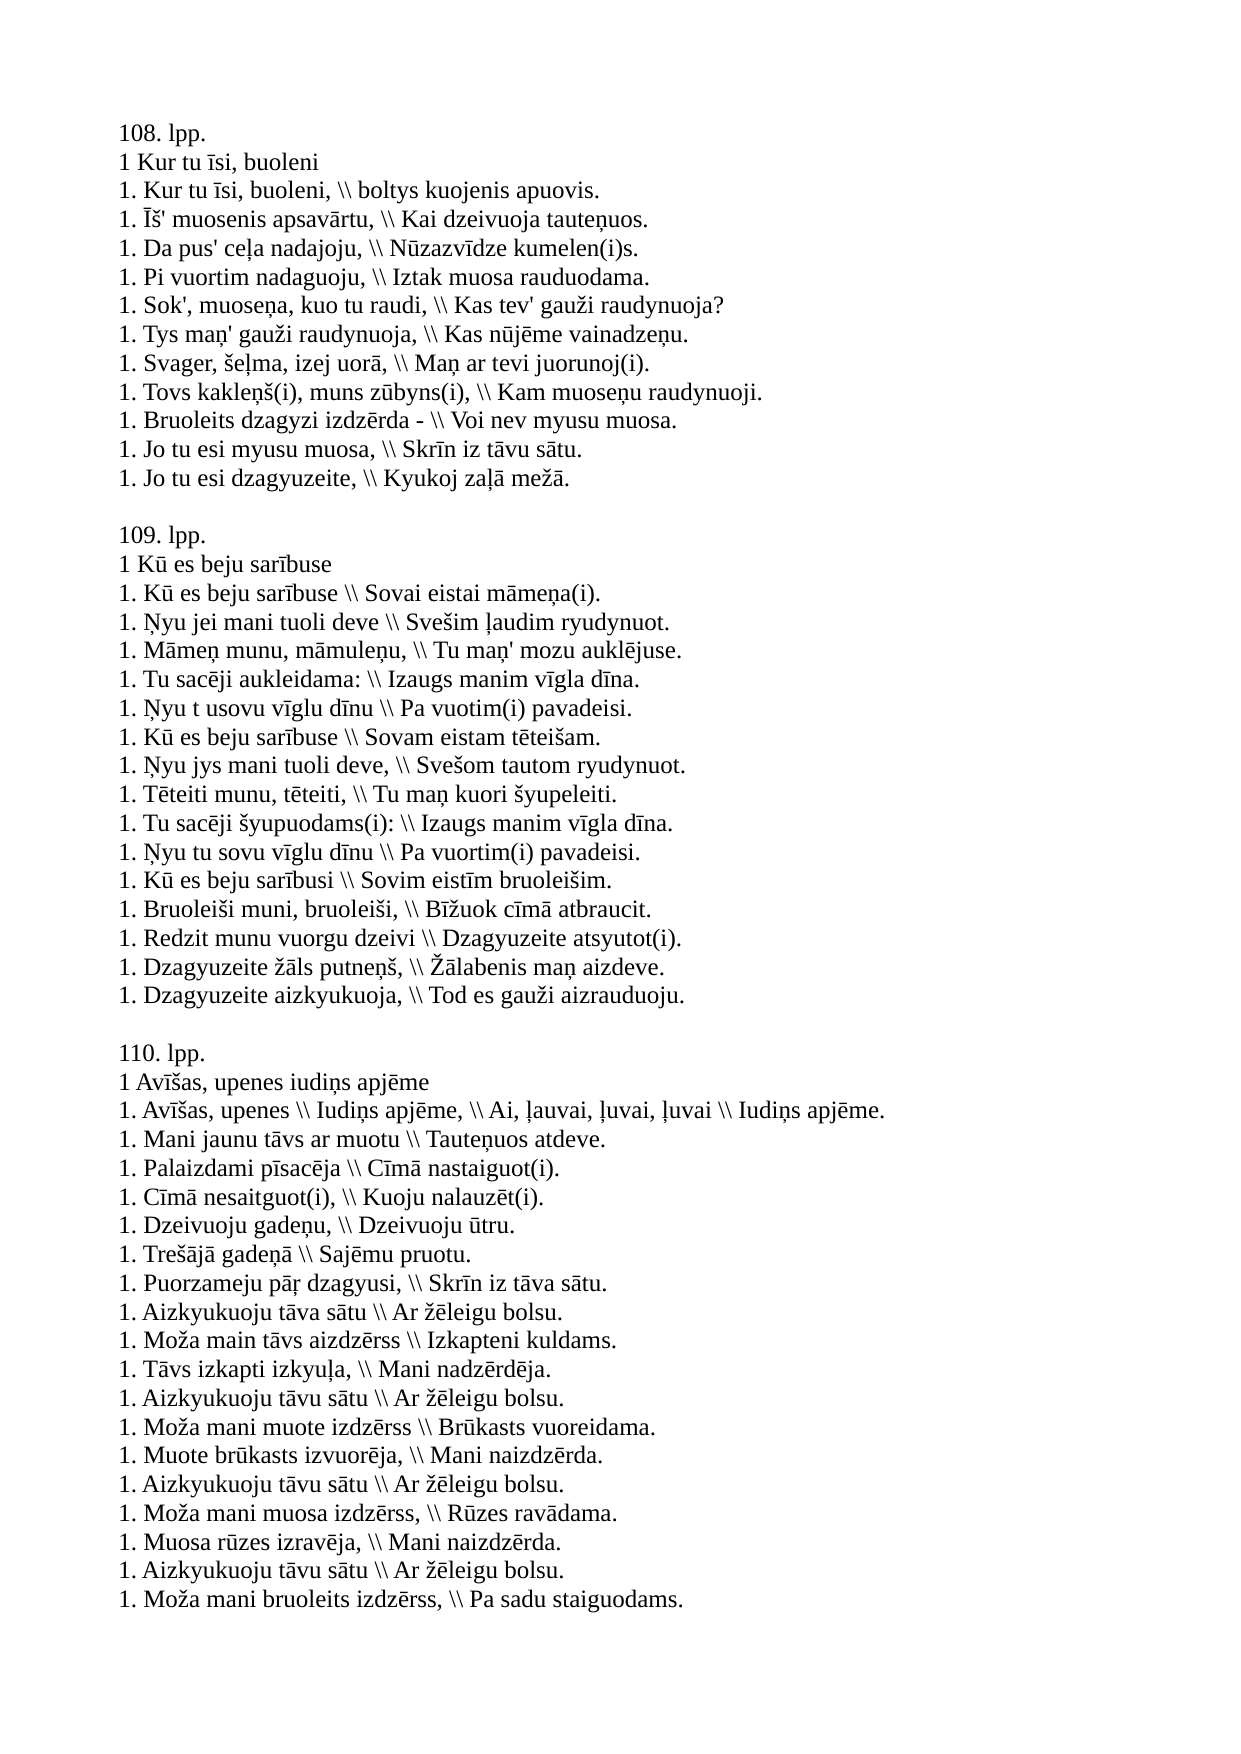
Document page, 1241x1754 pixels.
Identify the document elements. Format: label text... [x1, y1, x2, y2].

text 110. lpp. [118, 1038, 1122, 1067]
text 1. Cīmā nesaitguot(i), \\ Kuoju nalauzēt(i). [118, 1182, 1122, 1211]
text 109. lpp. [118, 521, 1122, 549]
text 1. Puorzameju pāŗ dzagyusi, \\ Skrīn iz tāva sātu. [118, 1268, 1122, 1297]
text 1. Tāvs izkapti izkyuļa, \\ Mani nadzērdēja. [118, 1354, 1122, 1383]
text 1. Trešājā gadeņā \\ Sajēmu pruotu. [118, 1239, 1122, 1268]
text 1. Moža mani bruoleits izdzērss, \\ Pa sadu staiguodams. [118, 1584, 1122, 1613]
text 1. Avīšas, upenes \\ Iudiņs apjēme, \\ Ai, ļauvai, ļuvai, ļuvai \\ Iudiņs apjēme. [118, 1096, 1122, 1124]
text 1. Kū es beju sarībusi \\ Sovim eistīm bruoleišim. [118, 866, 1122, 894]
text 1. Tu sacēji šyupuodams(i): \\ Izaugs manim vīgla dīna. [118, 808, 1122, 837]
text 108. lpp. [118, 118, 1122, 147]
text 1. Moža mani muote izdzērss \\ Brūkasts vuoreidama. [118, 1412, 1122, 1441]
text 1. Dzagyuzeite aizkyukuoja, \\ Tod es gauži aizrauduoju. [118, 981, 1122, 1009]
text 1. Redzit munu vuorgu dzeivi \\ Dzagyuzeite atsyutot(i). [118, 923, 1122, 952]
text 1. Pi vuortim nadaguoju, \\ Iztak muosa rauduodama. [118, 262, 1122, 291]
text 1. Muote brūkasts izvuorēja, \\ Mani naizdzērda. [118, 1441, 1122, 1469]
text 1. Kur tu īsi, buoleni, \\ boltys kuojenis apuovis. [118, 176, 1122, 204]
text 1. Jo tu esi myusu muosa, \\ Skrīn iz tāvu sātu. [118, 434, 1122, 463]
text 1. Aizkyukuoju tāvu sātu \\ Ar žēleigu bolsu. [118, 1469, 1122, 1498]
text 1. Ņyu jys mani tuoli deve, \\ Svešom tautom ryudynuot. [118, 751, 1122, 779]
text 1. Mani jaunu tāvs ar muotu \\ Tauteņuos atdeve. [118, 1124, 1122, 1153]
text 1. Aizkyukuoju tāva sātu \\ Ar žēleigu bolsu. [118, 1297, 1122, 1326]
text 1. Īš' muosenis apsavārtu, \\ Kai dzeivuoja tauteņuos. [118, 204, 1122, 233]
text 1. Māmeņ munu, māmuleņu, \\ Tu maņ' mozu auklējuse. [118, 636, 1122, 664]
text 1. Ņyu jei mani tuoli deve \\ Svešim ļaudim ryudynuot. [118, 607, 1122, 636]
text 1 Kū es beju sarībuse [118, 549, 1122, 578]
text 1. Tovs kakleņš(i), muns zūbyns(i), \\ Kam muoseņu raudynuoji. [118, 377, 1122, 406]
text 1. Ņyu t usovu vīglu dīnu \\ Pa vuotim(i) pavadeisi. [118, 693, 1122, 722]
text 1. Moža mani muosa izdzērss, \\ Rūzes ravādama. [118, 1498, 1122, 1527]
text 1. Tys maņ' gauži raudynuoja, \\ Kas nūjēme vainadzeņu. [118, 319, 1122, 348]
text 1. Kū es beju sarībuse \\ Sovam eistam tēteišam. [118, 722, 1122, 751]
text 1 Kur tu īsi, buoleni [118, 147, 1122, 176]
text 1. Aizkyukuoju tāvu sātu \\ Ar žēleigu bolsu. [118, 1383, 1122, 1412]
text 1. Sok', muoseņa, kuo tu raudi, \\ Kas tev' gauži raudynuoja? [118, 291, 1122, 319]
text 1. Svager, šeļma, izej uorā, \\ Maņ ar tevi juorunoj(i). [118, 348, 1122, 377]
text 1. Ņyu tu sovu vīglu dīnu \\ Pa vuortim(i) pavadeisi. [118, 837, 1122, 866]
text 1. Jo tu esi dzagyuzeite, \\ Kyukoj zaļā mežā. [118, 463, 1122, 492]
text 1. Tēteiti munu, tēteiti, \\ Tu maņ kuori šyupeleiti. [118, 779, 1122, 808]
text 1. Dzeivuoju gadeņu, \\ Dzeivuoju ūtru. [118, 1211, 1122, 1239]
text 1. Bruoleiši muni, bruoleiši, \\ Bīžuok cīmā atbraucit. [118, 894, 1122, 923]
text 1. Tu sacēji aukleidama: \\ Izaugs manim vīgla dīna. [118, 664, 1122, 693]
text 1 Avīšas, upenes iudiņs apjēme [118, 1067, 1122, 1096]
text 1. Da pus' ceļa nadajoju, \\ Nūzazvīdze kumelen(i)s. [118, 233, 1122, 262]
text 1. Bruoleits dzagyzi izdzērda - \\ Voi nev myusu muosa. [118, 406, 1122, 434]
text 1. Moža main tāvs aizdzērss \\ Izkapteni kuldams. [118, 1326, 1122, 1354]
text 1. Dzagyuzeite žāls putneņš, \\ Žālabenis maņ aizdeve. [118, 952, 1122, 981]
text 1. Palaizdami pīsacēja \\ Cīmā nastaiguot(i). [118, 1153, 1122, 1182]
text 1. Muosa rūzes izravēja, \\ Mani naizdzērda. [118, 1527, 1122, 1556]
text 1. Kū es beju sarībuse \\ Sovai eistai māmeņa(i). [118, 578, 1122, 607]
text 1. Aizkyukuoju tāvu sātu \\ Ar žēleigu bolsu. [118, 1556, 1122, 1584]
